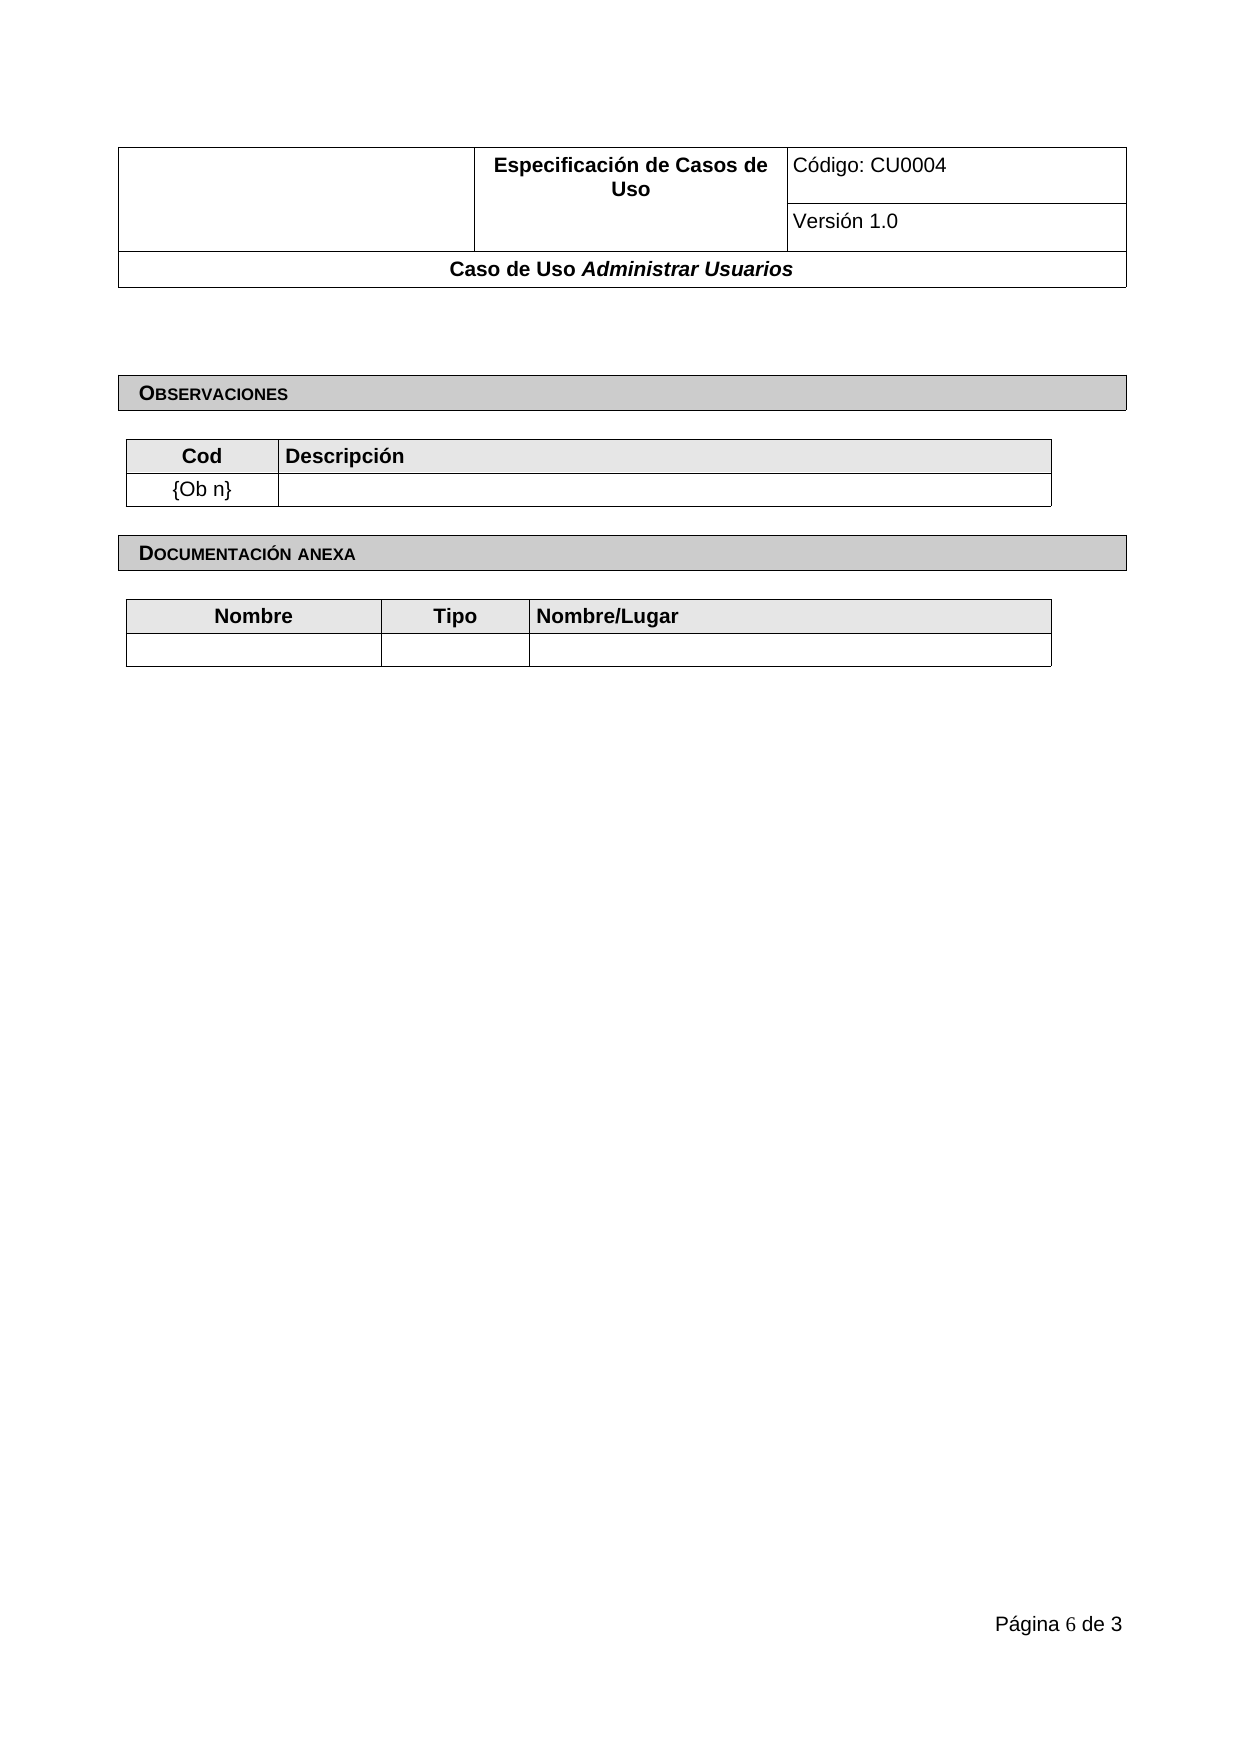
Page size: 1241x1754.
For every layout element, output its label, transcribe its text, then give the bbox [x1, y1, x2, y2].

table_header Nombre/Lugar [530, 600, 1051, 633]
table_header Observaciones [119, 376, 1126, 410]
table_header Descripción [279, 440, 1051, 472]
table_header Tipo [382, 600, 529, 633]
table_cell [382, 634, 529, 666]
table_cell [530, 634, 1051, 666]
table_header Nombre [127, 600, 381, 633]
table_header Documentación anexa [119, 536, 1126, 570]
table_cell {Ob n} [127, 474, 278, 506]
table_cell [279, 474, 1051, 506]
table_cell [127, 634, 381, 666]
table_header Cod [127, 440, 278, 472]
